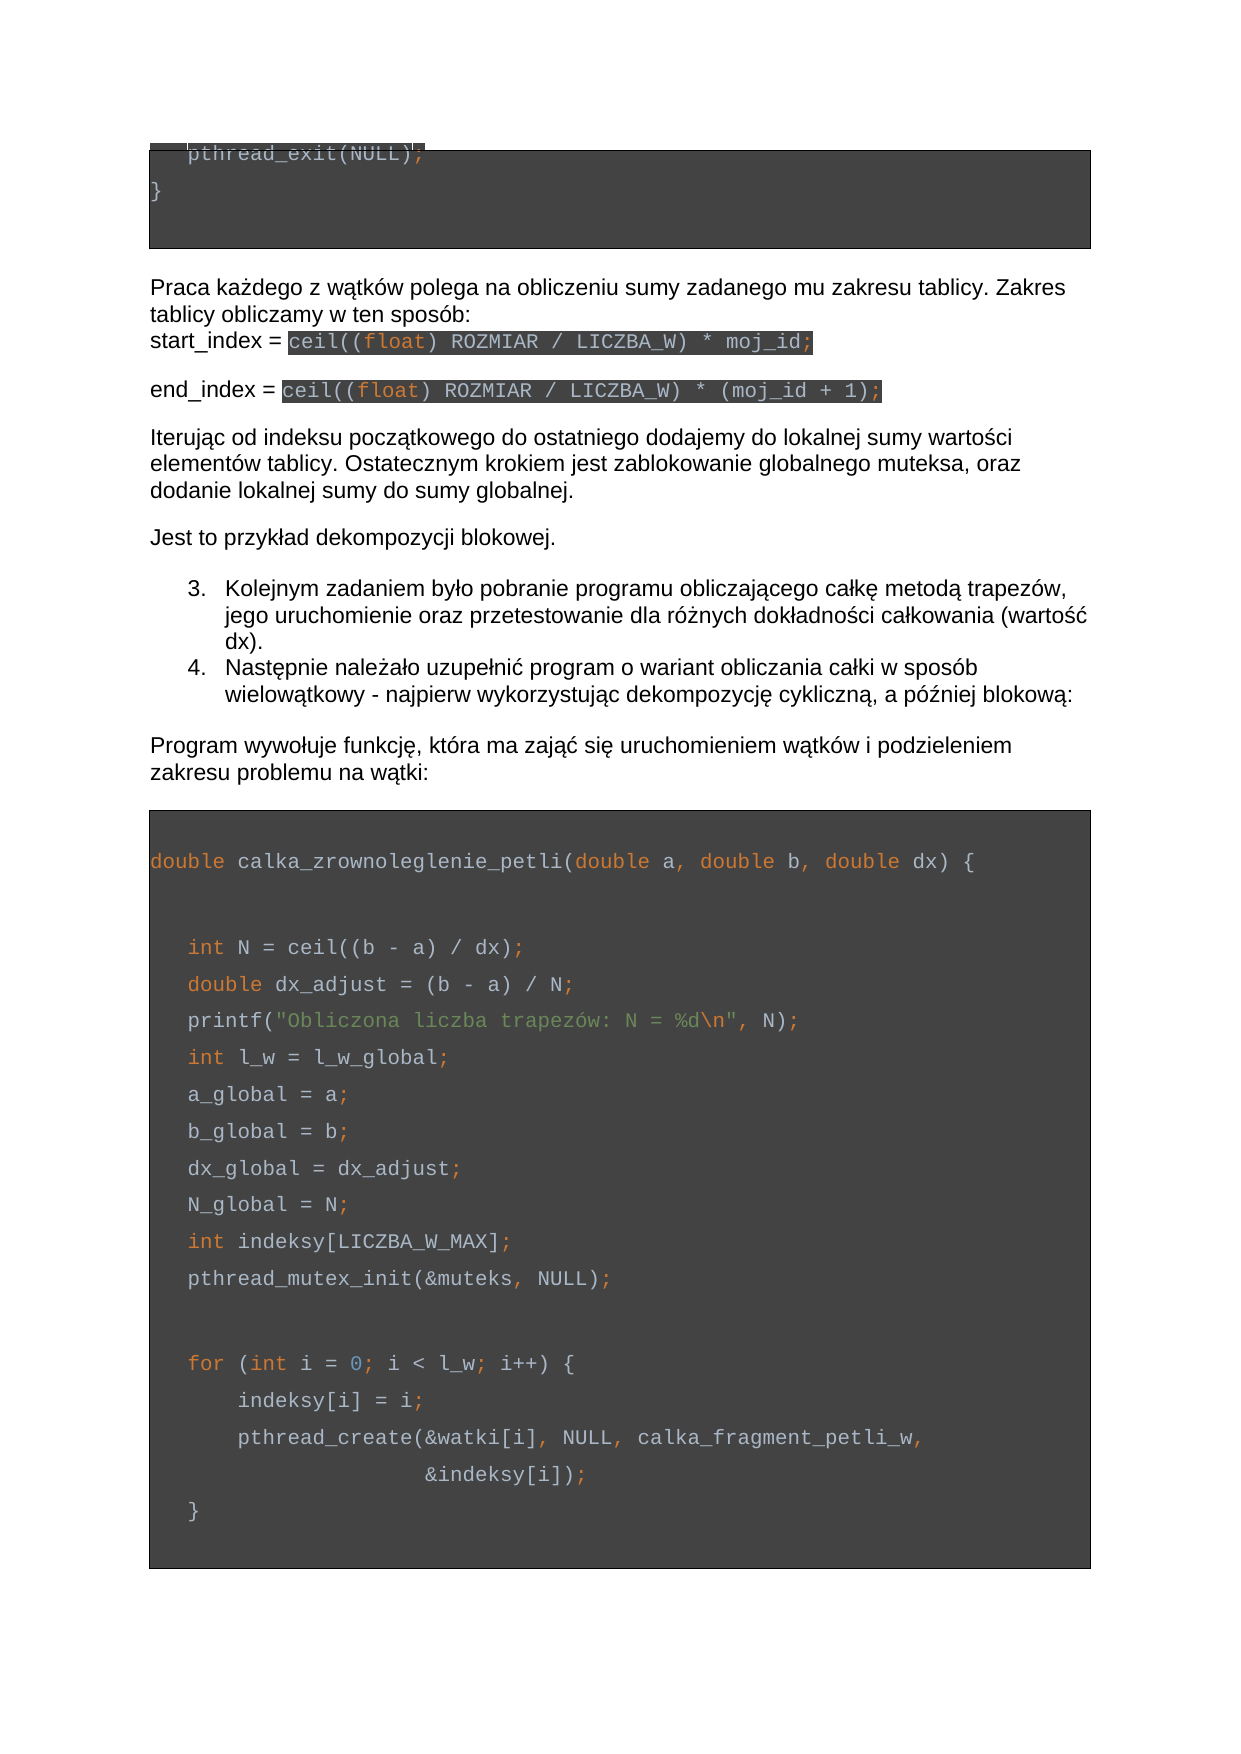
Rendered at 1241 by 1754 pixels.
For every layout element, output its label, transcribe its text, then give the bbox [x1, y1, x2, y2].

text pthread_create(&watki[i], NULL, calka_fragment_petli_w, [533, 1434, 759, 1447]
text double dx_adjust = (b - a) / N; [507, 981, 1090, 993]
text N_global = N; [222, 1201, 1090, 1214]
text } [150, 1507, 1090, 1520]
text b_global = b; [150, 1128, 221, 1141]
text int l_w = l_w_global; [372, 1054, 1090, 1067]
text Praca każdego z wątków polega na obliczeniu sumy zadanego mu zakresu tablicy. Zakres tablicy obliczamy w ten sposób: start_index = ceil((float) ROZMIAR / LICZBA_W) * moj_id; [150, 274, 1090, 355]
text pthread_exit(NULL); [407, 151, 1090, 163]
text pthread_exit(NULL); [150, 151, 189, 163]
list Kolejnym zadaniem było pobranie programu obliczającego całkę metodą trapezów, jego uruchomienie oraz przetestowanie dla różnych dokładności całkowania (wartość dx). [187, 575, 1090, 654]
text N_global = N; [150, 1201, 221, 1214]
text for (int i = 0; i < l_w; i++) { [567, 1360, 1090, 1373]
text double dx_adjust = (b - a) / N; [430, 981, 507, 993]
text int N = ceil((b - a) / dx); [432, 944, 507, 957]
text int indeksy[LICZBA_W_MAX]; [495, 1238, 1090, 1251]
text for (int i = 0; i < l_w; i++) { [150, 1360, 243, 1373]
text pthread_exit(NULL); [191, 151, 343, 163]
text pthread_create(&watki[i], NULL, calka_fragment_petli_w, [829, 1434, 1090, 1447]
text int indeksy[LICZBA_W_MAX]; [150, 1238, 317, 1251]
text int N = ceil((b - a) / dx); [507, 944, 1090, 957]
text Iterując od indeksu początkowego do ostatniego dodajemy do lokalnej sumy wartości elementów tablicy. Ostatecznym krokiem jest zablokowanie globalnego muteksa, oraz dodanie lokalnej sumy do sumy globalnej. [150, 424, 1090, 503]
text dx_global = dx_adjust; [235, 1164, 407, 1177]
text a_global = a; [222, 1091, 1090, 1104]
text a_global = a; [150, 1091, 221, 1104]
text dx_global = dx_adjust; [408, 1164, 1090, 1177]
text double calka_zrownoleglenie_petli(double a, double b, double dx) { [567, 858, 944, 871]
text printf("Obliczona liczba trapezów: N = %d\n", N); [267, 1017, 539, 1030]
text pthread_mutex_init(&muteks, NULL); [594, 1275, 1090, 1288]
text &indeksy[i]); [531, 1471, 556, 1483]
text pthread_exit(NULL); [342, 151, 407, 163]
text int N = ceil((b - a) / dx); [355, 944, 432, 957]
text double calka_zrownoleglenie_petli(double a, double b, double dx) { [967, 858, 1090, 871]
text dx_global = dx_adjust; [150, 1164, 234, 1177]
text indeksy[i] = i; [358, 1397, 1090, 1410]
text Jest to przykład dekompozycji blokowej. [150, 524, 1090, 550]
text } [150, 187, 1090, 199]
text pthread_create(&watki[i], NULL, calka_fragment_petli_w, [241, 1434, 418, 1447]
list Następnie należało uzupełnić program o wariant obliczania całki w sposób wielowątkowy - najpierw wykorzystując dekompozycję cykliczną, a później blokową: [187, 654, 1090, 707]
text Program wywołuje funkcję, która ma zająć się uruchomieniem wątków i podzieleniem zakresu problemu na wątki: [150, 732, 1090, 785]
text &indeksy[i]); [150, 1471, 517, 1483]
text int l_w = l_w_global; [150, 1054, 371, 1067]
text double dx_adjust = (b - a) / N; [345, 981, 430, 993]
text for (int i = 0; i < l_w; i++) { [242, 1360, 544, 1373]
text pthread_mutex_init(&muteks, NULL); [191, 1275, 418, 1288]
text indeksy[i] = i; [331, 1397, 356, 1410]
text int N = ceil((b - a) / dx); [150, 944, 343, 957]
text indeksy[i] = i; [150, 1397, 317, 1410]
text pthread_mutex_init(&muteks, NULL); [417, 1275, 594, 1288]
text pthread_create(&watki[i], NULL, calka_fragment_petli_w, [150, 1434, 239, 1447]
text end_index = ceil((float) ROZMIAR / LICZBA_W) * (moj_id + 1); [150, 376, 1090, 403]
text printf("Obliczona liczba trapezów: N = %d\n", N); [541, 1017, 782, 1030]
text pthread_create(&watki[i], NULL, calka_fragment_petli_w, [417, 1434, 504, 1447]
text printf("Obliczona liczba trapezów: N = %d\n", N); [191, 1017, 268, 1030]
text double dx_adjust = (b - a) / N; [150, 981, 344, 993]
text &indeksy[i]); [569, 1471, 1090, 1483]
text b_global = b; [222, 1128, 1090, 1141]
text int indeksy[LICZBA_W_MAX]; [331, 1238, 493, 1251]
text printf("Obliczona liczba trapezów: N = %d\n", N); [782, 1017, 1090, 1030]
text double calka_zrownoleglenie_petli(double a, double b, double dx) { [150, 858, 421, 871]
